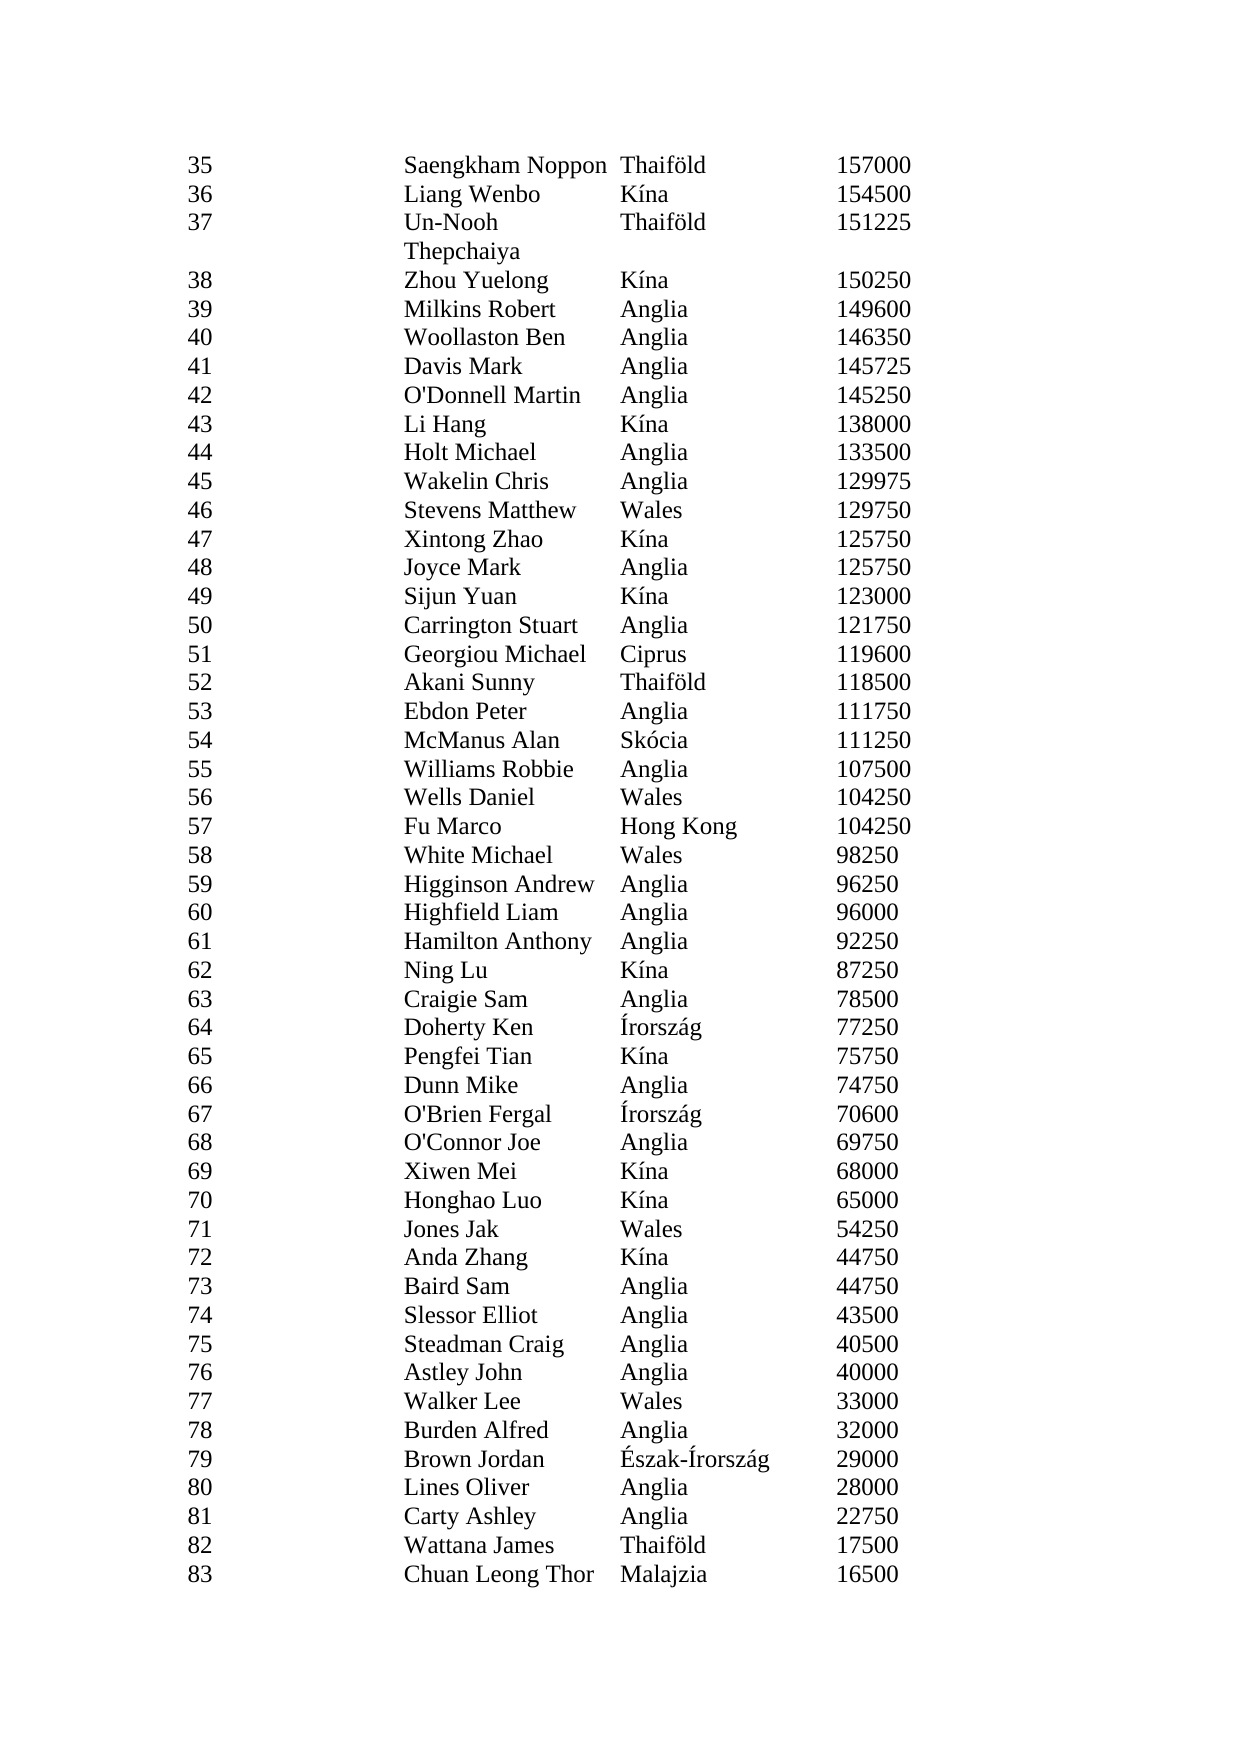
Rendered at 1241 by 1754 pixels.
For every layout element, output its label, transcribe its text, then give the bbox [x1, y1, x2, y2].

table_cell 28000 [836, 1473, 1053, 1501]
table_cell 68 [188, 1128, 404, 1156]
table_cell 104250 [836, 811, 1053, 840]
table_cell Wales [620, 840, 836, 869]
table_cell Anglia [620, 1473, 836, 1501]
table_cell 43500 [836, 1300, 1053, 1329]
table_cell Craigie Sam [404, 984, 620, 1012]
table_cell Anglia [620, 438, 836, 466]
table_cell Kína [620, 179, 836, 207]
table_cell Milkins Robert [404, 294, 620, 322]
table_cell 123000 [836, 581, 1053, 610]
table_cell Jones Jak [404, 1214, 620, 1242]
table_cell Sijun Yuan [404, 581, 620, 610]
table_cell Xiwen Mei [404, 1156, 620, 1185]
table_cell 52 [188, 668, 404, 696]
table_cell 65000 [836, 1185, 1053, 1214]
table_cell Joyce Mark [404, 553, 620, 581]
table_cell 56 [188, 783, 404, 811]
table_cell Wakelin Chris [404, 466, 620, 495]
table_cell 16500 [836, 1559, 1053, 1587]
table_cell Doherty Ken [404, 1013, 620, 1041]
table_cell Brown Jordan [404, 1444, 620, 1472]
table_cell Írország [620, 1013, 836, 1041]
table_cell Steadman Craig [404, 1329, 620, 1357]
table_cell 78500 [836, 984, 1053, 1012]
table_cell 65 [188, 1041, 404, 1070]
table_cell 58 [188, 840, 404, 869]
table_cell 92250 [836, 926, 1053, 955]
table_cell 72 [188, 1243, 404, 1271]
table_cell White Michael [404, 840, 620, 869]
table_cell 50 [188, 610, 404, 639]
table_cell Kína [620, 409, 836, 437]
table_cell Chuan Leong Thor [404, 1559, 620, 1587]
table_cell 98250 [836, 840, 1053, 869]
table_cell Honghao Luo [404, 1185, 620, 1214]
table_cell 81 [188, 1501, 404, 1530]
table_cell 75 [188, 1329, 404, 1357]
table_cell 74 [188, 1300, 404, 1329]
table_cell Wales [620, 495, 836, 524]
table_cell Saengkham Noppon [404, 150, 620, 179]
table_cell 33000 [836, 1386, 1053, 1415]
table_cell 53 [188, 696, 404, 725]
table_cell 32000 [836, 1415, 1053, 1444]
table_cell Anglia [620, 1329, 836, 1357]
table_cell Hong Kong [620, 811, 836, 840]
table_cell Slessor Elliot [404, 1300, 620, 1329]
table_cell Pengfei Tian [404, 1041, 620, 1070]
table_cell Ning Lu [404, 955, 620, 984]
table_cell 74750 [836, 1070, 1053, 1099]
table_cell 150250 [836, 265, 1053, 294]
table_cell Anglia [620, 1415, 836, 1444]
table_cell 133500 [836, 438, 1053, 466]
table_cell Un-Nooh Thepchaiya [404, 208, 620, 265]
table_cell Anglia [620, 984, 836, 1012]
table_cell 64 [188, 1013, 404, 1041]
table_cell 76 [188, 1358, 404, 1386]
table_cell Anglia [620, 466, 836, 495]
table_cell Fu Marco [404, 811, 620, 840]
table_cell 96000 [836, 898, 1053, 926]
table_cell Anglia [620, 1358, 836, 1386]
table_cell Anglia [620, 1300, 836, 1329]
table_cell Anglia [620, 696, 836, 725]
table_cell Carrington Stuart [404, 610, 620, 639]
table_cell Anglia [620, 754, 836, 782]
table_cell 73 [188, 1271, 404, 1300]
table_cell 35 [188, 150, 404, 179]
table_cell 69750 [836, 1128, 1053, 1156]
table_cell 63 [188, 984, 404, 1012]
table_cell McManus Alan [404, 725, 620, 754]
table_cell 44750 [836, 1243, 1053, 1271]
table_cell 157000 [836, 150, 1053, 179]
table_cell 43 [188, 409, 404, 437]
table_cell 67 [188, 1099, 404, 1127]
table_cell Liang Wenbo [404, 179, 620, 207]
table_cell Williams Robbie [404, 754, 620, 782]
table_cell 118500 [836, 668, 1053, 696]
table_cell 66 [188, 1070, 404, 1099]
table_cell Li Hang [404, 409, 620, 437]
table_cell 80 [188, 1473, 404, 1501]
table_cell 125750 [836, 524, 1053, 552]
table_cell 111250 [836, 725, 1053, 754]
table_cell 29000 [836, 1444, 1053, 1472]
table_cell Anglia [620, 869, 836, 897]
table_cell Anglia [620, 1501, 836, 1530]
table_cell 145250 [836, 380, 1053, 409]
table_cell Xintong Zhao [404, 524, 620, 552]
table_cell Anglia [620, 1128, 836, 1156]
table_cell Woollaston Ben [404, 323, 620, 351]
table_cell 82 [188, 1530, 404, 1559]
table_cell 77250 [836, 1013, 1053, 1041]
table_cell 62 [188, 955, 404, 984]
table_cell Akani Sunny [404, 668, 620, 696]
table_cell Thaiföld [620, 150, 836, 179]
table_cell Anglia [620, 1271, 836, 1300]
table_cell Burden Alfred [404, 1415, 620, 1444]
table_cell 119600 [836, 639, 1053, 667]
table_cell Anglia [620, 898, 836, 926]
table_cell Georgiou Michael [404, 639, 620, 667]
table_cell 42 [188, 380, 404, 409]
table_cell 17500 [836, 1530, 1053, 1559]
table_cell Kína [620, 1243, 836, 1271]
table_cell Skócia [620, 725, 836, 754]
table_cell Walker Lee [404, 1386, 620, 1415]
table_cell Wales [620, 1214, 836, 1242]
table_cell 54250 [836, 1214, 1053, 1242]
table_cell 57 [188, 811, 404, 840]
table_cell O'Connor Joe [404, 1128, 620, 1156]
table_cell 111750 [836, 696, 1053, 725]
table_cell 151225 [836, 208, 1053, 265]
table_cell Észak-Írország [620, 1444, 836, 1472]
table_cell Hamilton Anthony [404, 926, 620, 955]
table_cell Stevens Matthew [404, 495, 620, 524]
table_cell Thaiföld [620, 1530, 836, 1559]
table_cell Ebdon Peter [404, 696, 620, 725]
table_cell 121750 [836, 610, 1053, 639]
table_cell 154500 [836, 179, 1053, 207]
table_cell Írország [620, 1099, 836, 1127]
table_cell 49 [188, 581, 404, 610]
table_cell 40 [188, 323, 404, 351]
table_cell Wales [620, 1386, 836, 1415]
table_cell Wales [620, 783, 836, 811]
table_cell O'Brien Fergal [404, 1099, 620, 1127]
table_cell 129750 [836, 495, 1053, 524]
table_cell 39 [188, 294, 404, 322]
table_cell 59 [188, 869, 404, 897]
table_cell Anglia [620, 351, 836, 380]
table_cell 37 [188, 208, 404, 265]
table_cell 48 [188, 553, 404, 581]
table_cell 45 [188, 466, 404, 495]
table_cell Astley John [404, 1358, 620, 1386]
table_cell Davis Mark [404, 351, 620, 380]
table_cell Wattana James [404, 1530, 620, 1559]
table_cell 38 [188, 265, 404, 294]
table_cell 61 [188, 926, 404, 955]
table_cell 22750 [836, 1501, 1053, 1530]
table_cell Baird Sam [404, 1271, 620, 1300]
table_cell Highfield Liam [404, 898, 620, 926]
table_cell Anglia [620, 1070, 836, 1099]
table_cell 77 [188, 1386, 404, 1415]
table_cell Anglia [620, 323, 836, 351]
table_cell Wells Daniel [404, 783, 620, 811]
table_cell Anglia [620, 380, 836, 409]
table_cell 60 [188, 898, 404, 926]
table_cell Thaiföld [620, 208, 836, 265]
table_cell Lines Oliver [404, 1473, 620, 1501]
table_cell 68000 [836, 1156, 1053, 1185]
table_cell 40500 [836, 1329, 1053, 1357]
table_cell 129975 [836, 466, 1053, 495]
table_cell Holt Michael [404, 438, 620, 466]
table_cell 55 [188, 754, 404, 782]
table_cell Anglia [620, 610, 836, 639]
table_cell 54 [188, 725, 404, 754]
table_cell 40000 [836, 1358, 1053, 1386]
table_cell 47 [188, 524, 404, 552]
table_cell 44750 [836, 1271, 1053, 1300]
table_cell 104250 [836, 783, 1053, 811]
table_cell Ciprus [620, 639, 836, 667]
table_cell 70 [188, 1185, 404, 1214]
table_cell 149600 [836, 294, 1053, 322]
table_cell Kína [620, 1041, 836, 1070]
table_cell 78 [188, 1415, 404, 1444]
table_cell 75750 [836, 1041, 1053, 1070]
table_cell Anglia [620, 294, 836, 322]
table_cell Anglia [620, 553, 836, 581]
table_cell 79 [188, 1444, 404, 1472]
table_cell Anda Zhang [404, 1243, 620, 1271]
table_cell Carty Ashley [404, 1501, 620, 1530]
table_cell 70600 [836, 1099, 1053, 1127]
table_cell Anglia [620, 926, 836, 955]
table_cell 83 [188, 1559, 404, 1587]
table_cell Kína [620, 1156, 836, 1185]
table_cell 138000 [836, 409, 1053, 437]
table_cell Kína [620, 265, 836, 294]
table_cell Kína [620, 581, 836, 610]
table_cell Malajzia [620, 1559, 836, 1587]
table_cell O'Donnell Martin [404, 380, 620, 409]
table_cell 71 [188, 1214, 404, 1242]
table_cell Zhou Yuelong [404, 265, 620, 294]
table_cell 69 [188, 1156, 404, 1185]
table_cell 36 [188, 179, 404, 207]
table_cell 46 [188, 495, 404, 524]
table_cell 96250 [836, 869, 1053, 897]
table_cell Thaiföld [620, 668, 836, 696]
table_cell Kína [620, 955, 836, 984]
table_cell 44 [188, 438, 404, 466]
table_cell Kína [620, 1185, 836, 1214]
table_cell Kína [620, 524, 836, 552]
table_cell 107500 [836, 754, 1053, 782]
table_cell 146350 [836, 323, 1053, 351]
table_cell Higginson Andrew [404, 869, 620, 897]
table_cell 145725 [836, 351, 1053, 380]
table_cell 51 [188, 639, 404, 667]
table_cell Dunn Mike [404, 1070, 620, 1099]
table_cell 41 [188, 351, 404, 380]
table_cell 87250 [836, 955, 1053, 984]
table_cell 125750 [836, 553, 1053, 581]
